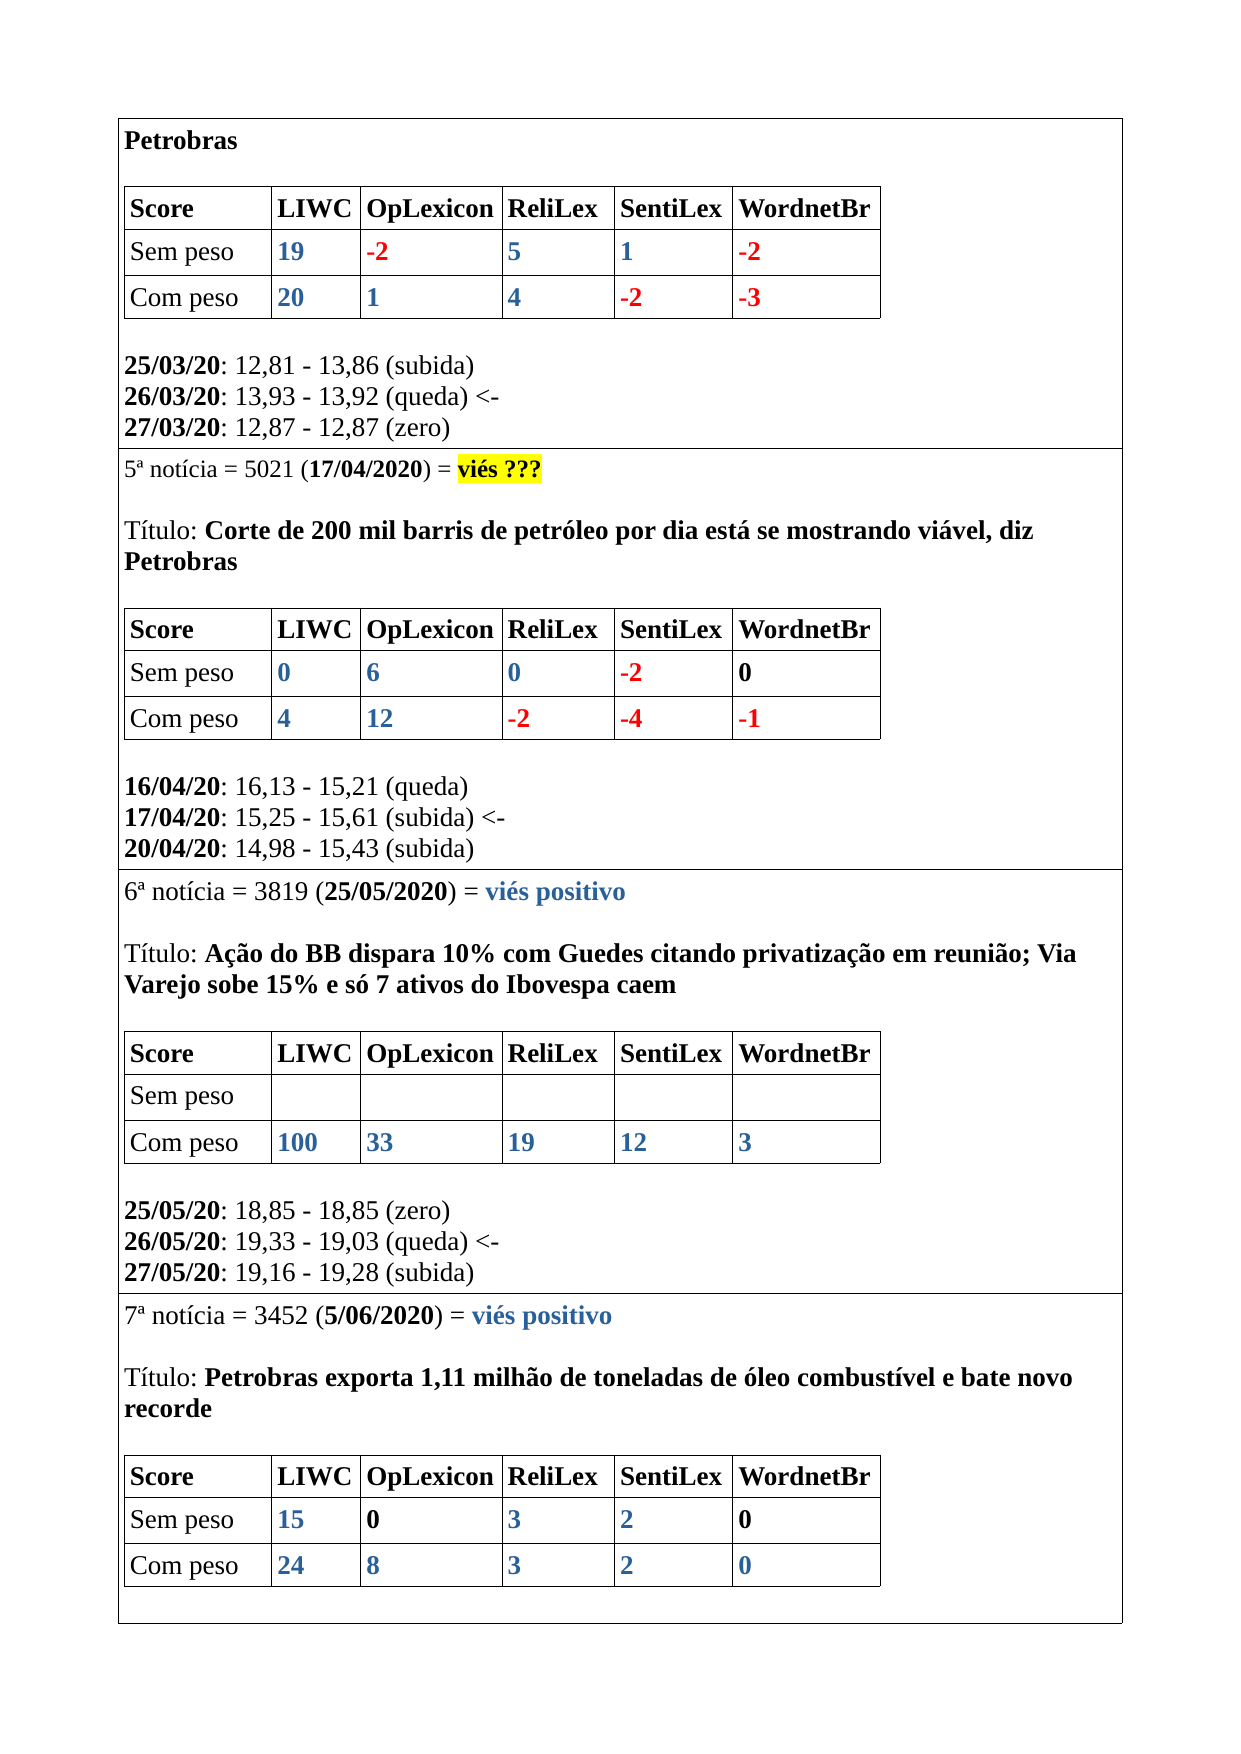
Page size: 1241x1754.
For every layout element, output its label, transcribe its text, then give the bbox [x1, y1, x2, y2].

table_cell [615, 1075, 732, 1120]
table_cell [361, 1075, 502, 1120]
table_cell 0 [733, 651, 880, 696]
table_header Score [125, 609, 271, 650]
table_header LIWC [272, 1032, 360, 1074]
table_cell 8 [361, 1544, 502, 1586]
table_header SentiLex [615, 187, 732, 229]
table_cell 4 [503, 276, 614, 318]
table_cell Sem peso [125, 1075, 271, 1120]
table_cell 0 [503, 651, 614, 696]
table_cell 5 [503, 230, 614, 275]
table_cell -3 [733, 276, 880, 318]
table_cell -1 [733, 697, 880, 739]
table_cell Com peso [125, 1544, 271, 1586]
table_cell 2 [615, 1544, 732, 1586]
table_cell [733, 1075, 880, 1120]
table_header OpLexicon [361, 1456, 502, 1497]
table_header OpLexicon [361, 609, 502, 650]
table_header WordnetBr [733, 609, 880, 650]
table_cell [272, 1075, 360, 1120]
table_cell Sem peso [125, 230, 271, 275]
table_cell Sem peso [125, 651, 271, 696]
table_header WordnetBr [733, 1456, 880, 1497]
table_cell Com peso [125, 1121, 271, 1162]
table_header ReliLex [503, 1032, 614, 1074]
table_cell 0 [272, 651, 360, 696]
table_cell -2 [733, 230, 880, 275]
table_cell 6ª notícia = 3819 (25/05/2020) = viés positivo Título: Ação do BB dispara 10% com Guedes citando privatização em reunião; Via Varejo sobe 15% e só 7 ativos do Ibovespa caem 25/05/20: 18,85 - 18,85 (zero) 26/05/20: 19,33 - 19,03 (queda) <- 27/05/20: 19,16 - 19,28 (subida) [119, 870, 1122, 1293]
table_header LIWC [272, 1456, 360, 1497]
table_cell 12 [615, 1121, 732, 1162]
table_cell -2 [503, 697, 614, 739]
table_cell 3 [503, 1498, 614, 1543]
table_cell -2 [615, 651, 732, 696]
table_header SentiLex [615, 1456, 732, 1497]
table_header OpLexicon [361, 187, 502, 229]
table_header WordnetBr [733, 1032, 880, 1074]
table_header ReliLex [503, 609, 614, 650]
table_cell Petrobras 25/03/20: 12,81 - 13,86 (subida) 26/03/20: 13,93 - 13,92 (queda) <- 27/03/20: 12,87 - 12,87 (zero) [119, 119, 1122, 448]
table_cell Com peso [125, 697, 271, 739]
table_cell 19 [503, 1121, 614, 1162]
table_cell 4 [272, 697, 360, 739]
table_cell 6 [361, 651, 502, 696]
table_header SentiLex [615, 609, 732, 650]
table_header LIWC [272, 609, 360, 650]
table_cell 15 [272, 1498, 360, 1543]
table_header SentiLex [615, 1032, 732, 1074]
table_cell 1 [615, 230, 732, 275]
table_cell 3 [733, 1121, 880, 1162]
table_header LIWC [272, 187, 360, 229]
table_cell 19 [272, 230, 360, 275]
table_header ReliLex [503, 1456, 614, 1497]
table_cell 33 [361, 1121, 502, 1162]
table_header WordnetBr [733, 187, 880, 229]
table_cell -2 [361, 230, 502, 275]
table_cell 7ª notícia = 3452 (5/06/2020) = viés positivo Título: Petrobras exporta 1,11 milhão de toneladas de óleo combustível e bate novo recorde [119, 1294, 1122, 1623]
table_cell 0 [733, 1498, 880, 1543]
table_cell 1 [361, 276, 502, 318]
table_header Score [125, 187, 271, 229]
table_cell 2 [615, 1498, 732, 1543]
table_cell -4 [615, 697, 732, 739]
table_cell Com peso [125, 276, 271, 318]
table_cell Sem peso [125, 1498, 271, 1543]
table_cell 20 [272, 276, 360, 318]
table_header Score [125, 1032, 271, 1074]
table_cell 3 [503, 1544, 614, 1586]
table_cell 100 [272, 1121, 360, 1162]
table_header ReliLex [503, 187, 614, 229]
table_cell -2 [615, 276, 732, 318]
table_cell 12 [361, 697, 502, 739]
table_cell 5ª notícia = 5021 (17/04/2020) = viés ??? Título: Corte de 200 mil barris de petróleo por dia está se mostrando viável, diz Petrobras 16/04/20: 16,13 - 15,21 (queda) 17/04/20: 15,25 - 15,61 (subida) <- 20/04/20: 14,98 - 15,43 (subida) [119, 449, 1122, 869]
table_header Score [125, 1456, 271, 1497]
table_cell 0 [361, 1498, 502, 1543]
table_cell [503, 1075, 614, 1120]
table_cell 24 [272, 1544, 360, 1586]
table_cell 0 [733, 1544, 880, 1586]
table_header OpLexicon [361, 1032, 502, 1074]
